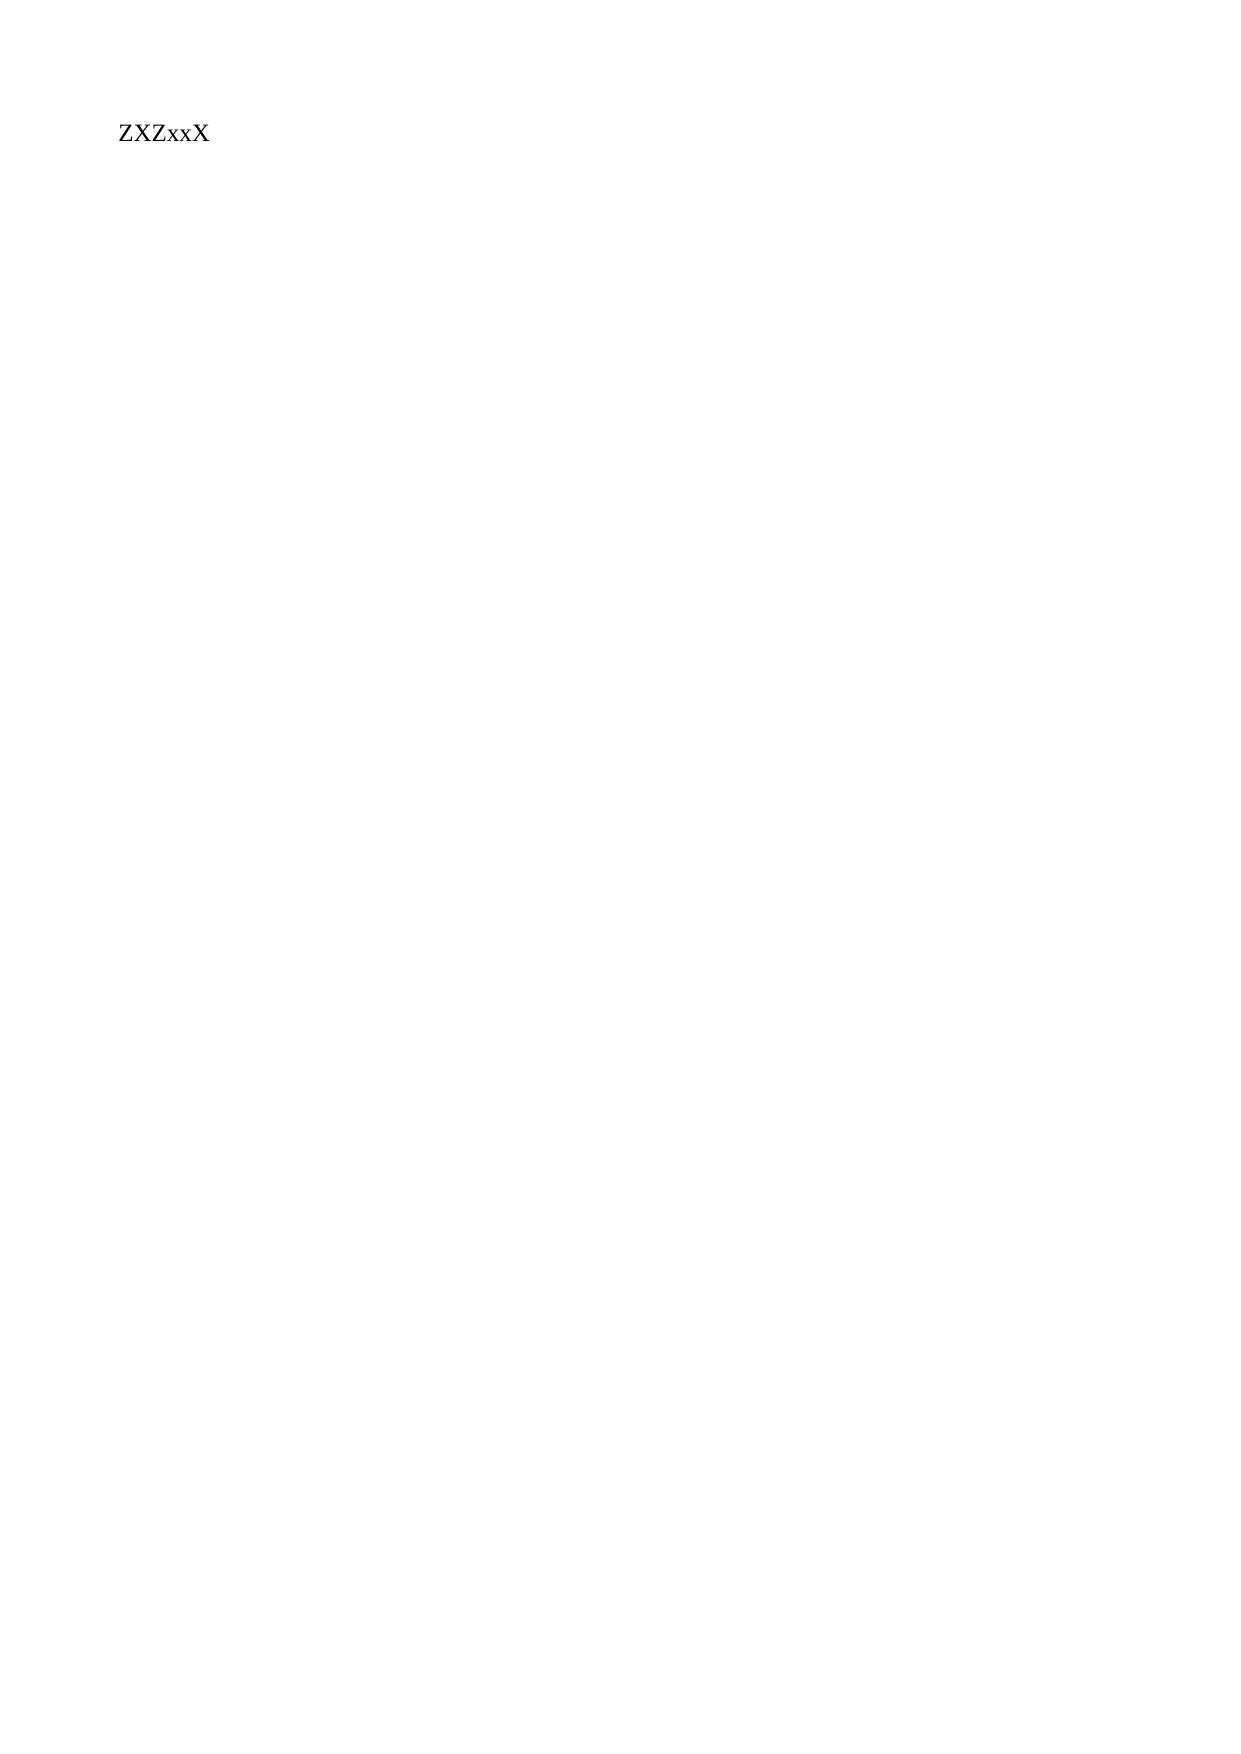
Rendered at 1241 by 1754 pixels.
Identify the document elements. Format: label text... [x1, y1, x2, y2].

text ZXZxxX [118, 118, 1122, 147]
